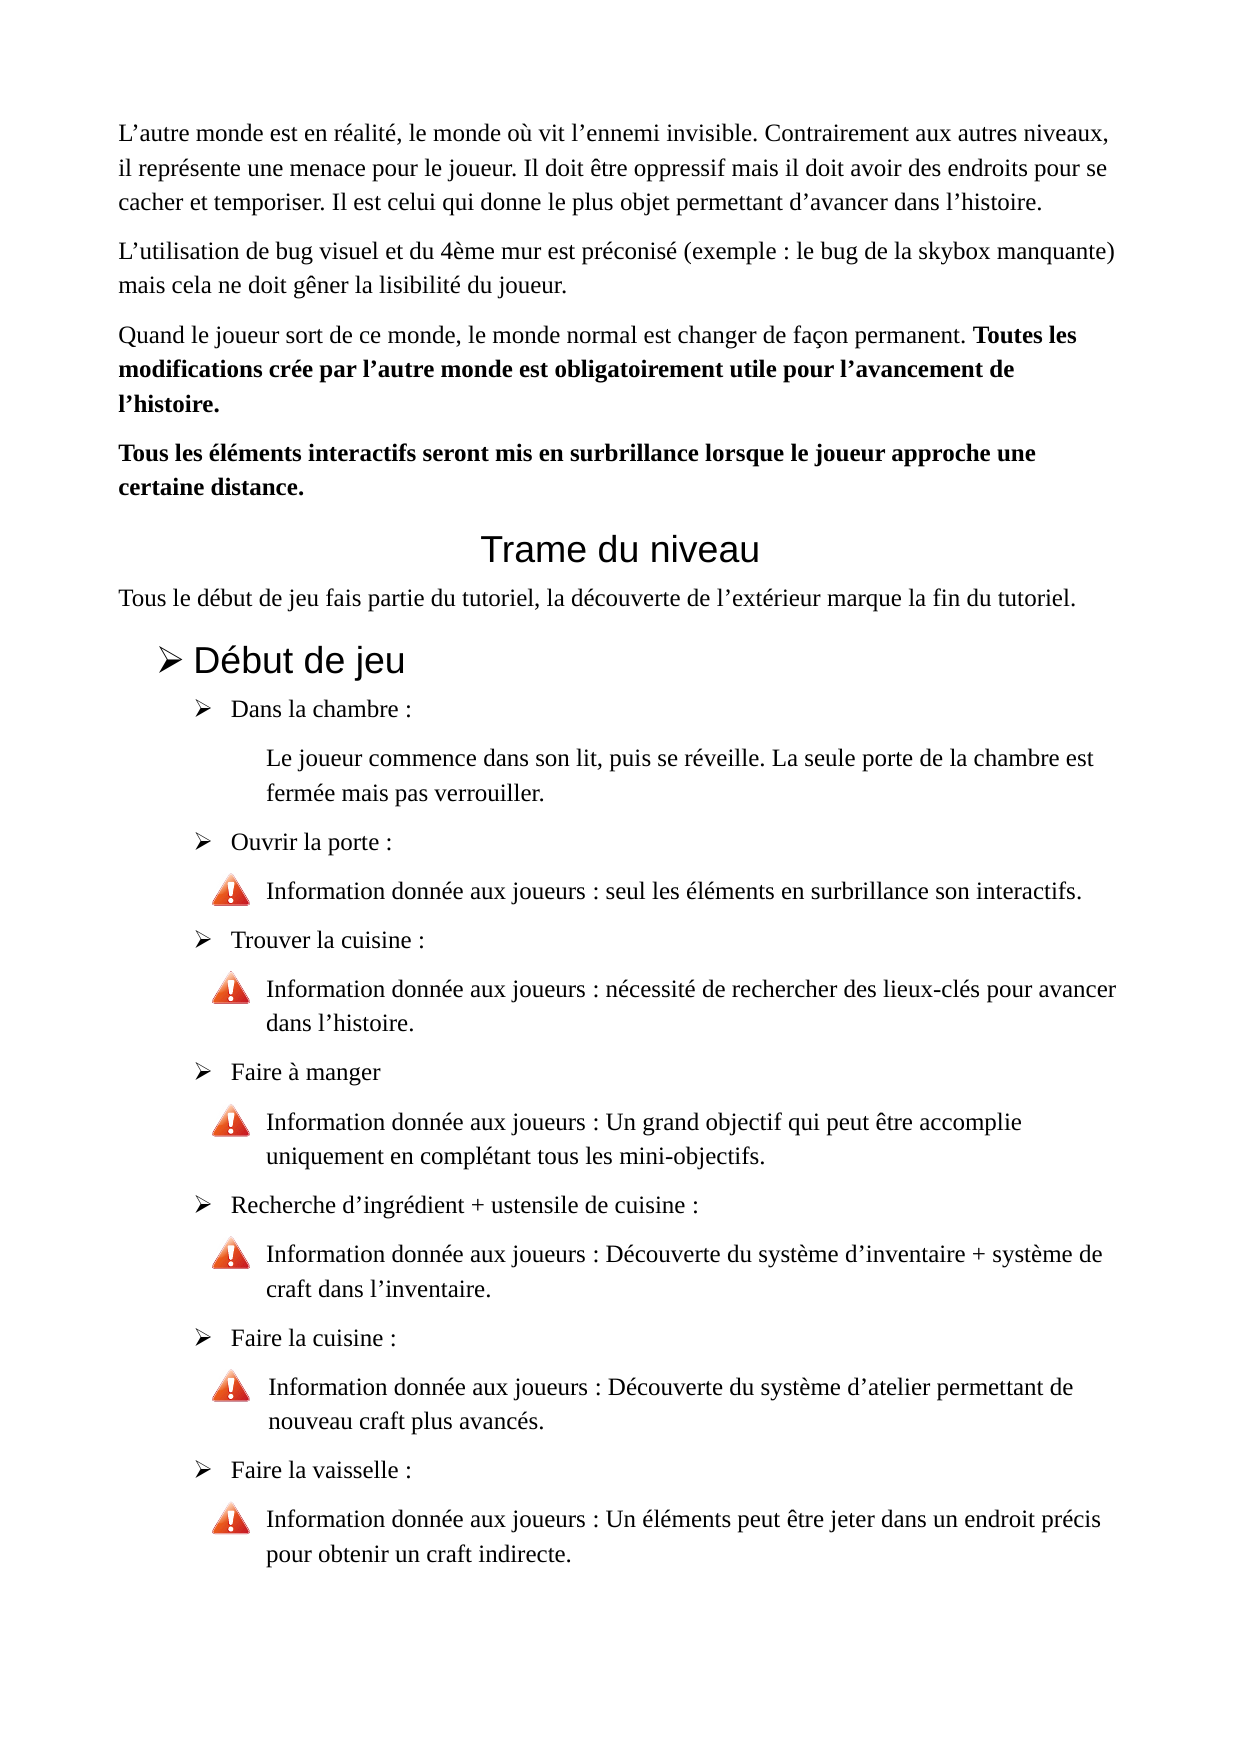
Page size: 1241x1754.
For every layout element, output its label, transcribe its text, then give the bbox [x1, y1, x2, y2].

text L’autre monde est en réalité, le monde où vit l’ennemi invisible. Contrairement aux autres niveaux, il représente une menace pour le joueur. Il doit être oppressif mais il doit avoir des endroits pour se cacher et temporiser. Il est celui qui donne le plus objet permettant d’avancer dans l’histoire. [118, 118, 1122, 216]
subtitle Début de jeu [156, 638, 1122, 682]
list Information donnée aux joueurs : Découverte du système d’atelier permettant de nouveau craft plus avancés. [231, 1372, 1122, 1435]
text Quand le joueur sort de ce monde, le monde normal est changer de façon permanent. Toutes les modifications crée par l’autre monde est obligatoirement utile pour l’avancement de l’histoire. [118, 320, 1122, 417]
subtitle Trame du niveau [118, 527, 1122, 571]
list Faire à manger [193, 1057, 1122, 1086]
text L’utilisation de bug visuel et du 4ème mur est préconisé (exemple : le bug de la skybox manquante) mais cela ne doit gêner la lisibilité du joueur. [118, 236, 1122, 299]
list Ouvrir la porte : [193, 827, 1122, 856]
text Information donnée aux joueurs : Un éléments peut être jeter dans un endroit précis pour obtenir un craft indirecte. [266, 1504, 1122, 1568]
text Information donnée aux joueurs : Un grand objectif qui peut être accomplie uniquement en complétant tous les mini-objectifs. [266, 1107, 1122, 1170]
list Faire la cuisine : [193, 1323, 1122, 1351]
list Recherche d’ingrédient + ustensile de cuisine : [193, 1190, 1122, 1219]
text Information donnée aux joueurs : nécessité de rechercher des lieux-clés pour avancer dans l’histoire. [266, 974, 1122, 1037]
text Le joueur commence dans son lit, puis se réveille. La seule porte de la chambre est fermée mais pas verrouiller. [266, 743, 1122, 806]
text Tous les éléments interactifs seront mis en surbrillance lorsque le joueur approche une certaine distance. [118, 438, 1122, 501]
text Information donnée aux joueurs : seul les éléments en surbrillance son interactifs. [266, 876, 1122, 904]
text Information donnée aux joueurs : Découverte du système d’inventaire + système de craft dans l’inventaire. [266, 1239, 1122, 1302]
text Tous le début de jeu fais partie du tutoriel, la découverte de l’extérieur marque la fin du tutoriel. [118, 583, 1122, 612]
list Trouver la cuisine : [193, 925, 1122, 954]
list Dans la chambre : [193, 694, 1122, 723]
list Faire la vaisselle : [193, 1455, 1122, 1484]
